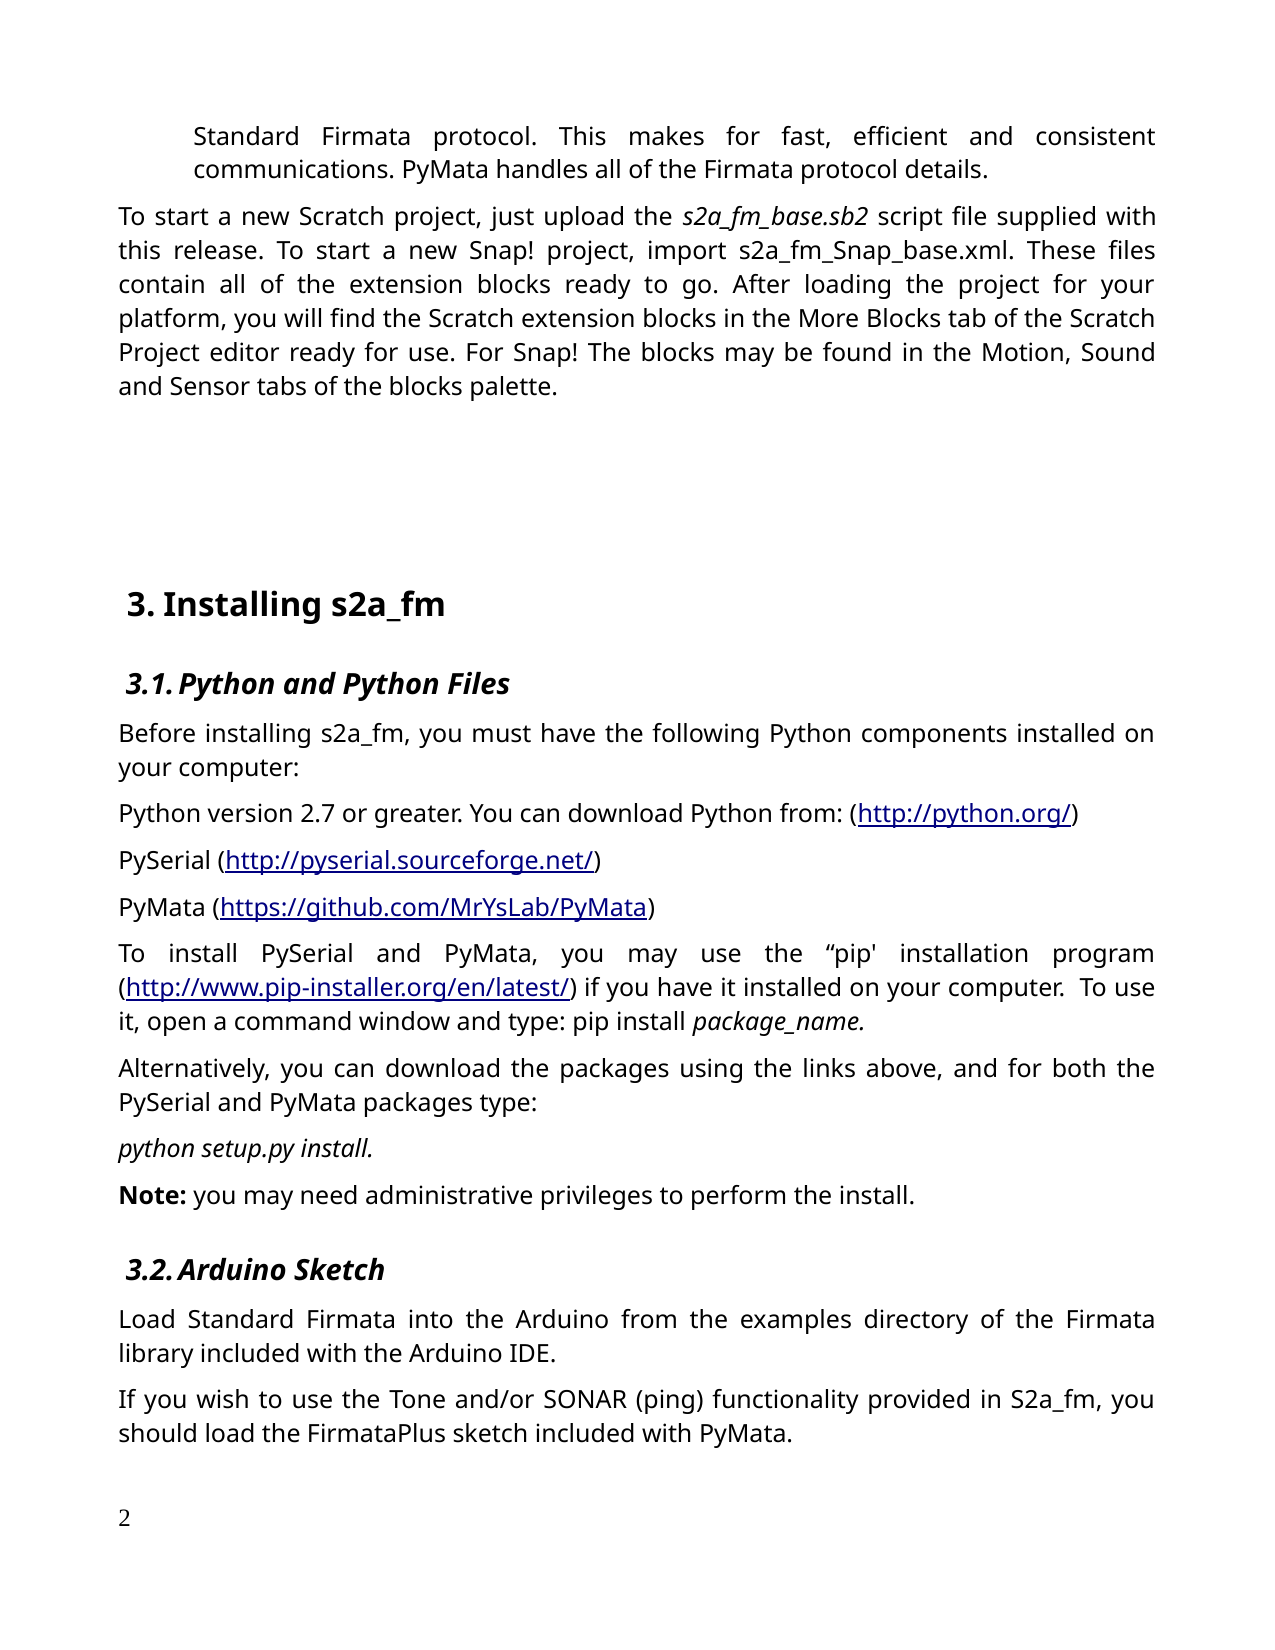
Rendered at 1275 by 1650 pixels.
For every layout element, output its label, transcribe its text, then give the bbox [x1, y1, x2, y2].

subtitle Arduino Sketch [118, 1249, 1157, 1289]
text To install PySerial and PyMata, you may use the “pip' installation program (http://www.pip-installer.org/en/latest/) if you have it installed on your computer. To use it, open a command window and type: pip install package_name. [118, 936, 1157, 1038]
text python setup.py install. [118, 1131, 1157, 1165]
text PySerial (http://pyserial.sourceforge.net/) [118, 843, 1157, 877]
text Python version 2.7 or greater. You can download Python from: (http://python.org/) [118, 796, 1157, 830]
text Load Standard Firmata into the Arduino from the examples directory of the Firmata library included with the Arduino IDE. [118, 1301, 1157, 1369]
list Standard Firmata protocol. This makes for fast, efficient and consistent communications. PyMata handles all of the Firmata protocol details. [156, 118, 1157, 186]
text Alternatively, you can download the packages using the links above, and for both the PySerial and PyMata packages type: [118, 1050, 1157, 1118]
text To start a new Scratch project, just upload the s2a_fm_base.sb2 script file supplied with this release. To start a new Snap! project, import s2a_fm_Snap_base.xml. These files contain all of the extension blocks ready to go. After loading the project for your platform, you will find the Scratch extension blocks in the More Blocks tab of the Scratch Project editor ready for use. For Snap! The blocks may be found in the Motion, Sound and Sensor tabs of the blocks palette. [118, 199, 1157, 403]
text Before installing s2a_fm, you must have the following Python components installed on your computer: [118, 715, 1157, 783]
text If you wish to use the Tone and/or SONAR (ping) functionality provided in S2a_fm, you should load the FirmataPlus sketch included with PyMata. [118, 1382, 1157, 1450]
text Note: you may need administrative privileges to perform the install. [118, 1178, 1157, 1212]
subtitle Python and Python Files [118, 663, 1157, 703]
subtitle Installing s2a_fm [118, 580, 1157, 626]
text PyMata (https://github.com/MrYsLab/PyMata) [118, 889, 1157, 923]
